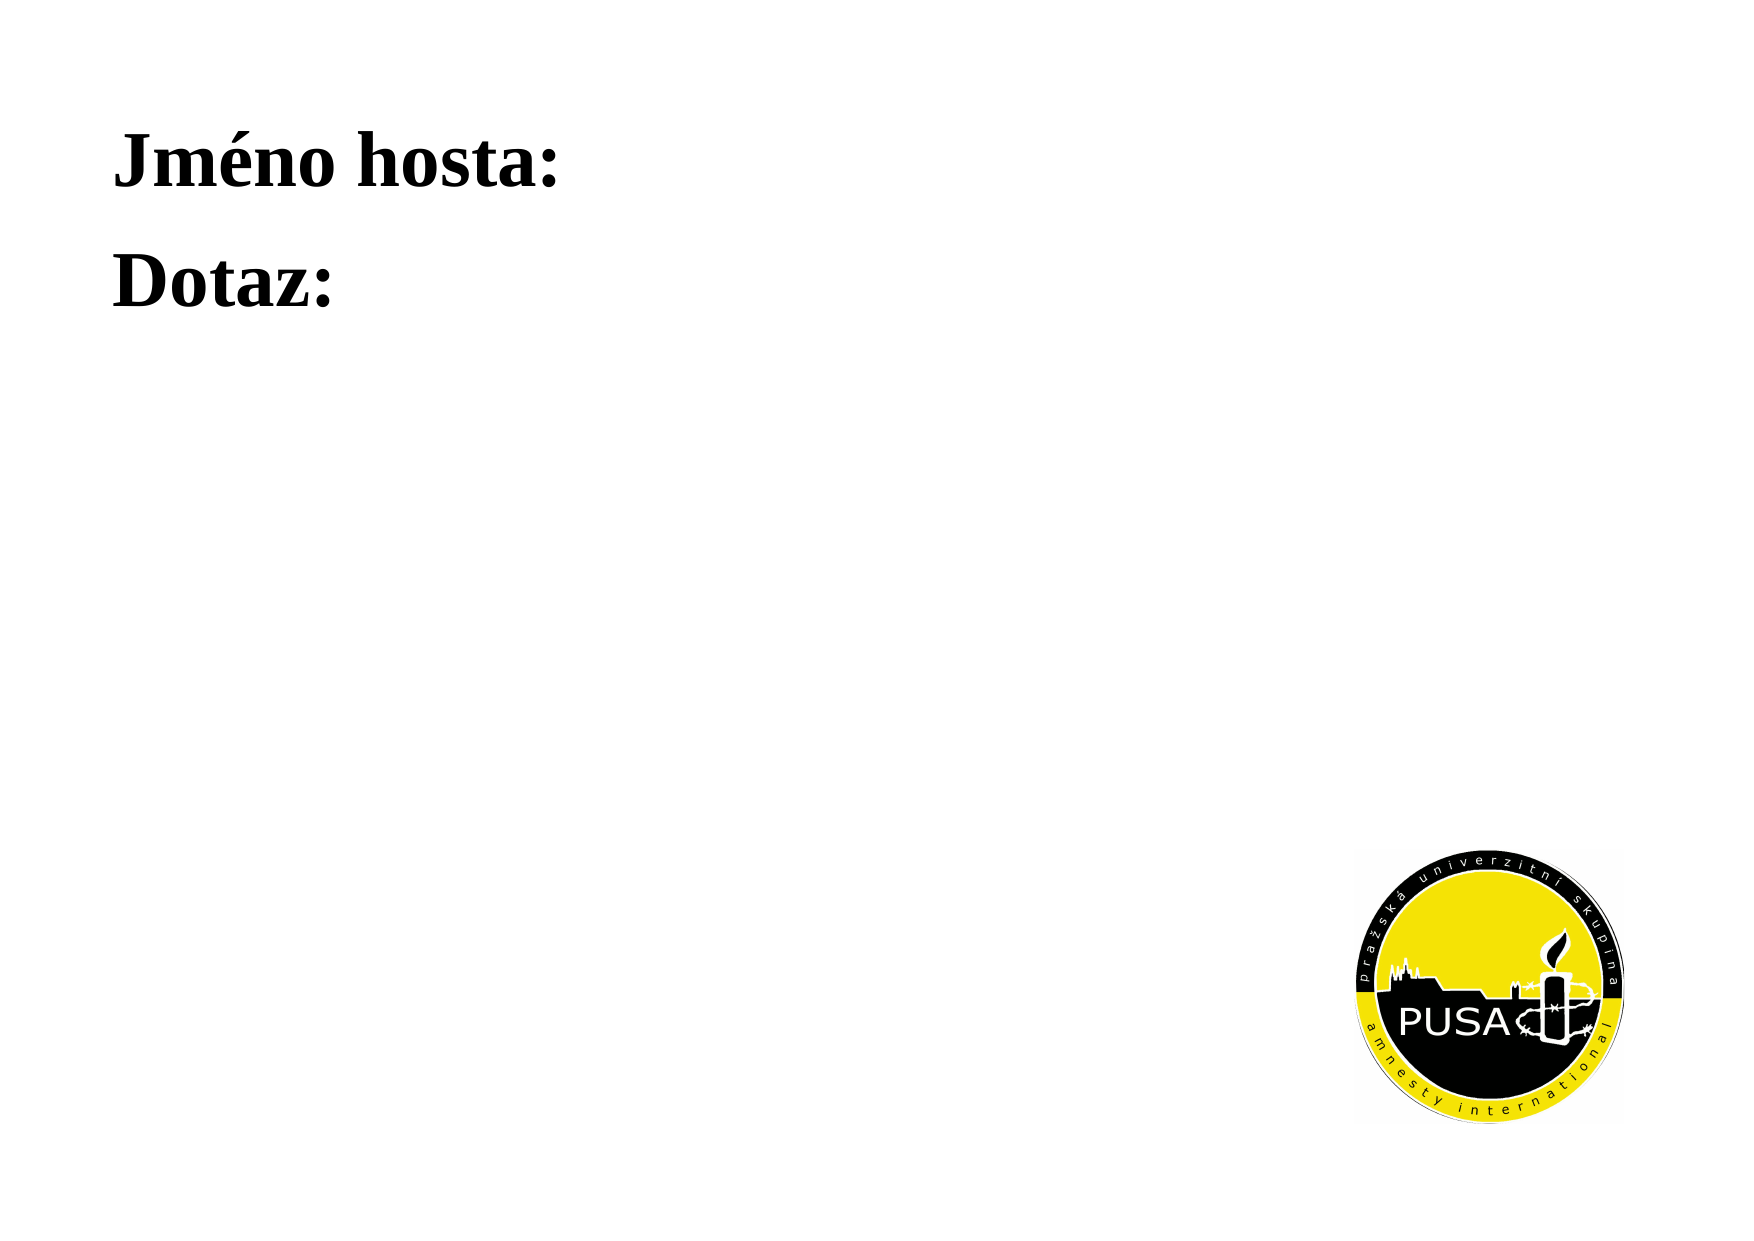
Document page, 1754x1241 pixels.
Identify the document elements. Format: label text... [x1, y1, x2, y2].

picture [1354, 849, 1625, 1124]
text Dotaz: [112, 232, 1641, 323]
text Jméno hosta: [112, 112, 1641, 203]
